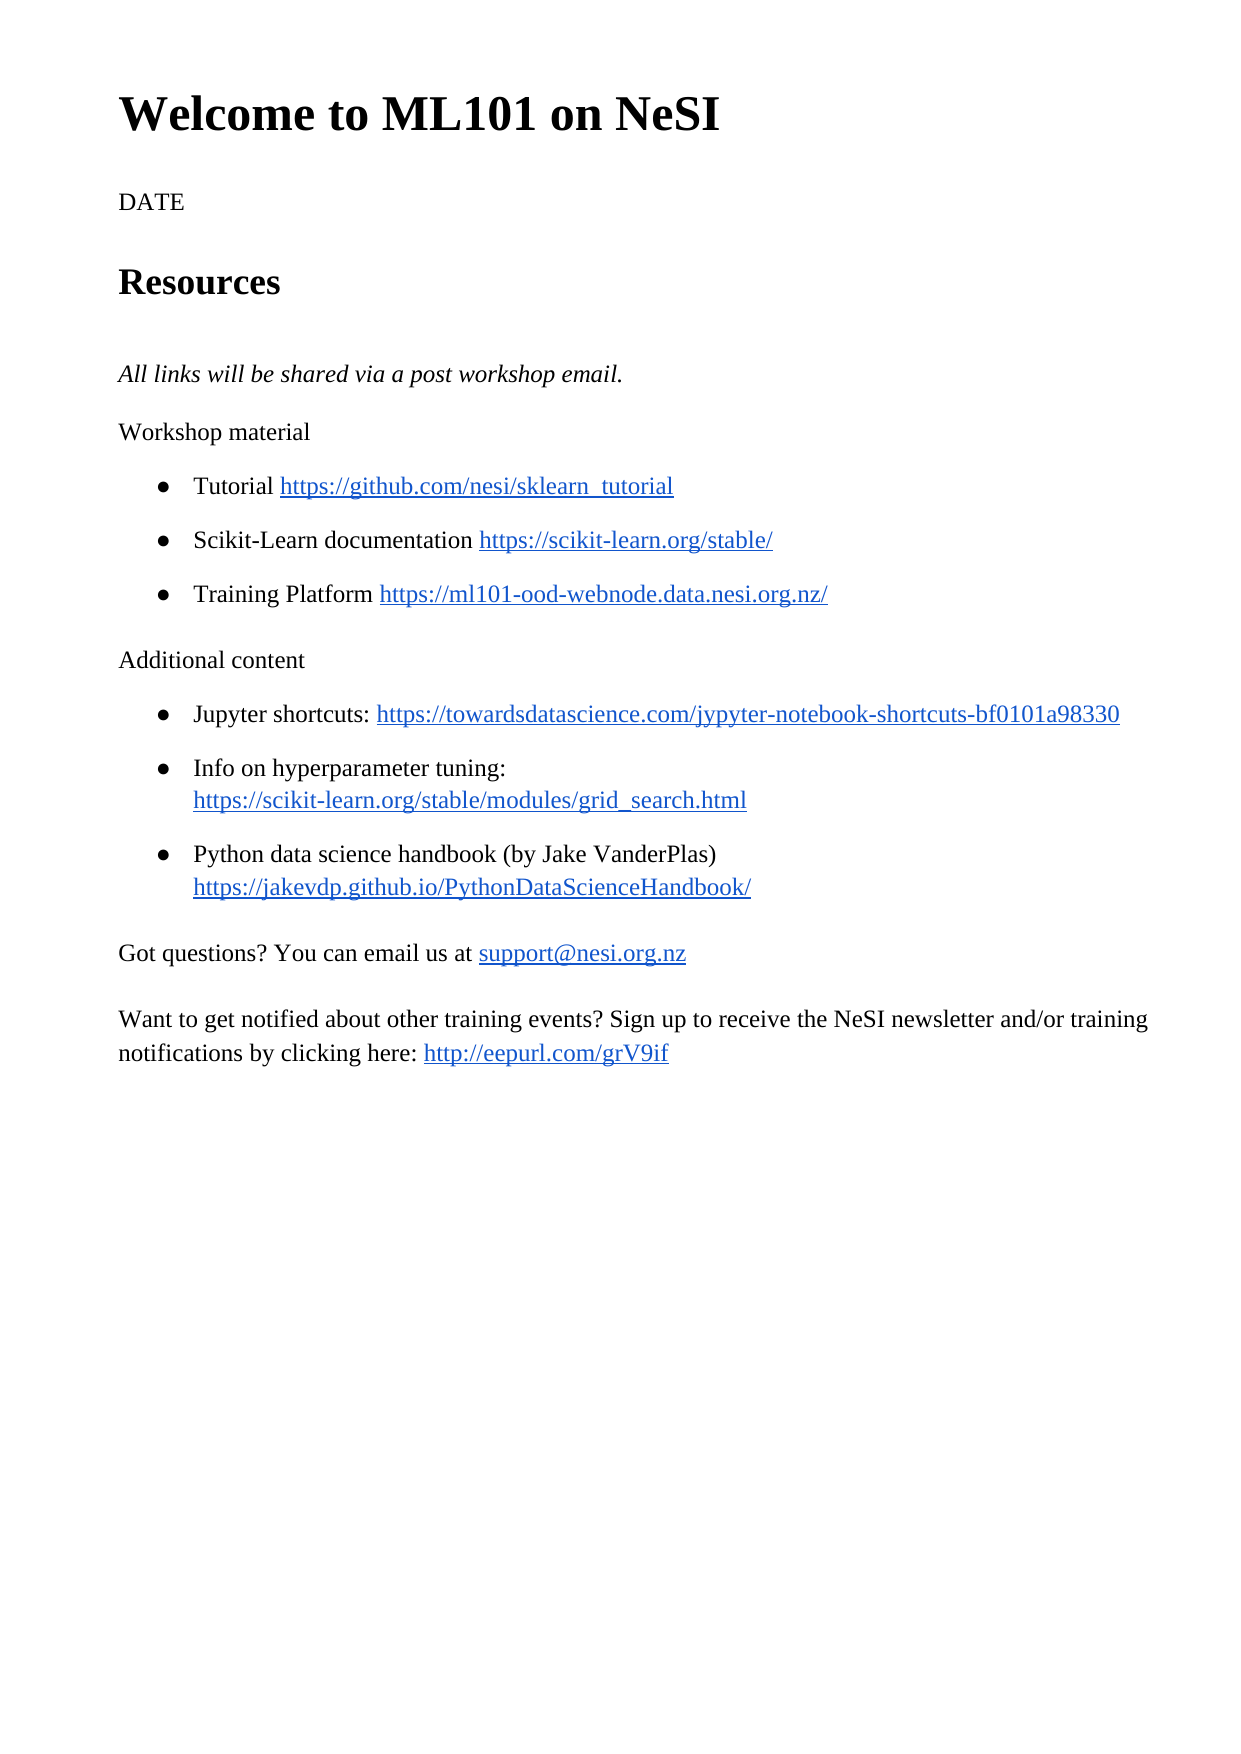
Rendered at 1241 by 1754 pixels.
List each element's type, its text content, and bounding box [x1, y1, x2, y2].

list Jupyter shortcuts: https://towardsdatascience.com/jypyter-notebook-shortcuts-bf0101a98330 [156, 699, 1181, 727]
subtitle Welcome to ML101 on NeSI [118, 84, 1181, 142]
text DATE [118, 154, 1181, 216]
list Training Platform https://ml101-ood-webnode.data.nesi.org.nz/ [156, 579, 1181, 608]
list Python data science handbook (by Jake VanderPlas) https://jakevdp.github.io/PythonDataScienceHandbook/ [156, 839, 1181, 901]
list Tutorial https://github.com/nesi/sklearn_tutorial [156, 471, 1181, 500]
subtitle Resources [118, 260, 1181, 303]
text Additional content [118, 645, 1181, 674]
list Info on hyperparameter tuning: https://scikit-learn.org/stable/modules/grid_search.html [156, 753, 1181, 814]
text Want to get notified about other training events? Sign up to receive the NeSI newsletter and/or training notifications by clicking here: http://eepurl.com/grV9if [118, 1004, 1181, 1066]
list Scikit-Learn documentation https://scikit-learn.org/stable/ [156, 525, 1181, 554]
text Got questions? You can email us at support@nesi.org.nz [118, 938, 1181, 967]
text All links will be shared via a post workshop email. [118, 359, 1181, 388]
text Workshop material [118, 417, 1181, 446]
